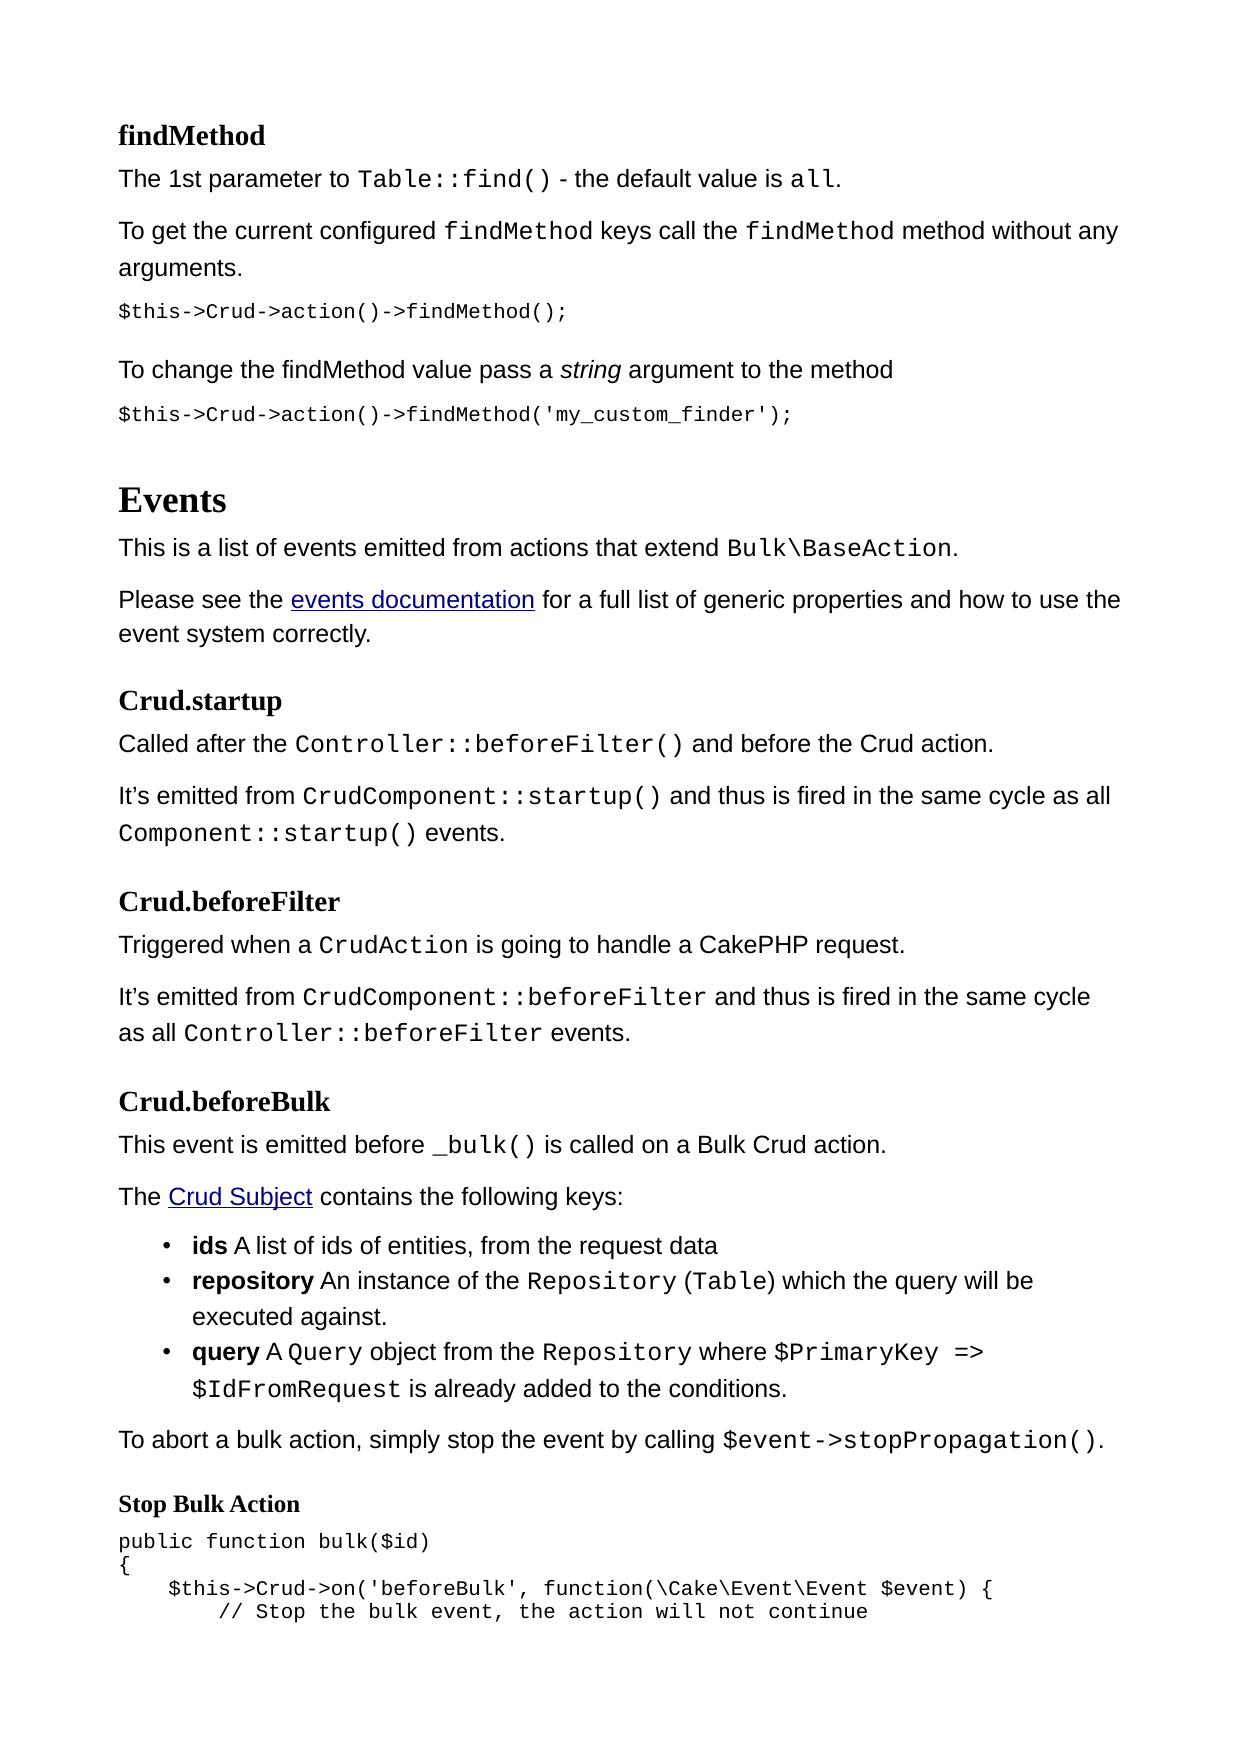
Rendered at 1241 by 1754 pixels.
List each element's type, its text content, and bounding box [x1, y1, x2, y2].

subtitle Crud.startup [118, 683, 1122, 717]
text This event is emitted before _bulk() is called on a Bulk Crud action. [118, 1130, 1122, 1161]
subtitle Crud.beforeFilter [118, 884, 1122, 917]
text It’s emitted from CrudComponent::beforeFilter and thus is fired in the same cycle as all Controller::beforeFilter events. [118, 981, 1122, 1049]
text To get the current configured findMethod keys call the findMethod method without any arguments. [118, 216, 1122, 281]
text Called after the Controller::beforeFilter() and before the Crud action. [118, 729, 1122, 760]
text Please see the events documentation for a full list of generic properties and how to use the event system correctly. [118, 585, 1122, 648]
text The 1st parameter to Table::find() - the default value is all. [118, 164, 1122, 195]
subtitle Crud.beforeBulk [118, 1084, 1122, 1118]
subtitle Stop Bulk Action [118, 1489, 1122, 1518]
text Triggered when a CrudAction is going to handle a CakePHP request. [118, 930, 1122, 961]
text { [118, 1554, 1122, 1578]
text It’s emitted from CrudComponent::startup() and thus is fired in the same cycle as all Component::startup() events. [118, 781, 1122, 848]
text To abort a bulk action, simply stop the event by calling $event->stopPropagation(). [118, 1425, 1122, 1456]
text The Crud Subject contains the following keys: [118, 1182, 1122, 1211]
text $this->Crud->on('beforeBulk', function(\Cake\Event\Event $event) { [118, 1578, 1122, 1602]
text To change the findMethod value pass a string argument to the method [118, 355, 1122, 383]
text $this->Crud->action()->findMethod(); [118, 302, 1122, 325]
text // Stop the bulk event, the action will not continue [118, 1602, 1122, 1625]
list ids A list of ids of entities, from the request data [162, 1231, 1122, 1260]
text This is a list of events emitted from actions that extend Bulk\BaseAction. [118, 533, 1122, 564]
list repository An instance of the Repository (Table) which the query will be executed against. [162, 1266, 1122, 1331]
subtitle Events [118, 478, 1122, 521]
list query A Query object from the Repository where $PrimaryKey => $IdFromRequest is already added to the conditions. [162, 1337, 1122, 1404]
text public function bulk($id) [118, 1531, 1122, 1554]
subtitle findMethod [118, 118, 1122, 152]
text $this->Crud->action()->findMethod('my_custom_finder'); [118, 404, 1122, 427]
